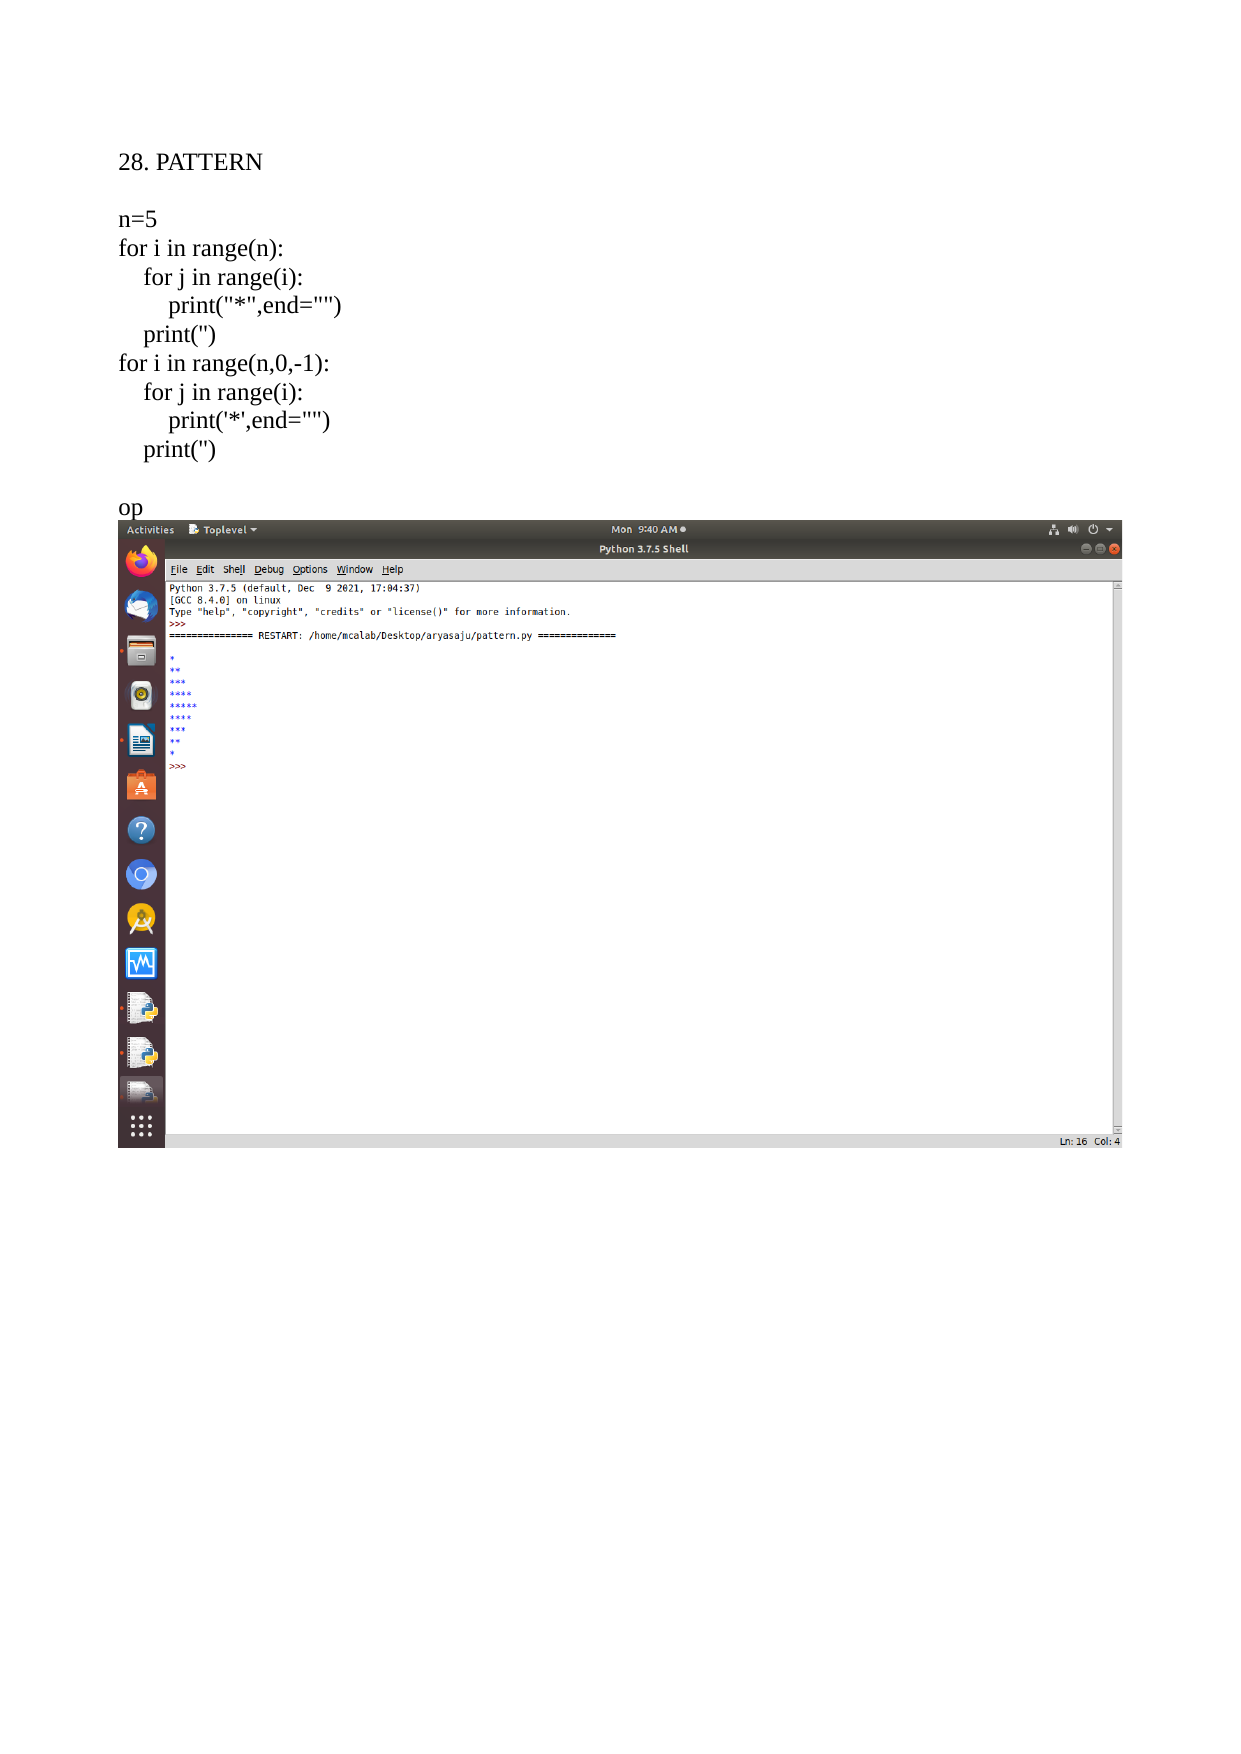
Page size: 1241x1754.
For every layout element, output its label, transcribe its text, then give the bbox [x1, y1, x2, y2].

text print('*',end="") [118, 406, 1122, 434]
text print('') [118, 319, 1122, 348]
picture [118, 520, 1123, 1148]
text for j in range(i): [118, 262, 1122, 291]
text op [118, 492, 1122, 520]
text for i in range(n,0,-1): [118, 348, 1122, 377]
text n=5 [118, 204, 1122, 233]
text print('') [118, 434, 1122, 463]
text for i in range(n): [118, 233, 1122, 262]
text 28. PATTERN [118, 147, 1122, 176]
text for j in range(i): [118, 377, 1122, 406]
text print("*",end="") [118, 291, 1122, 319]
